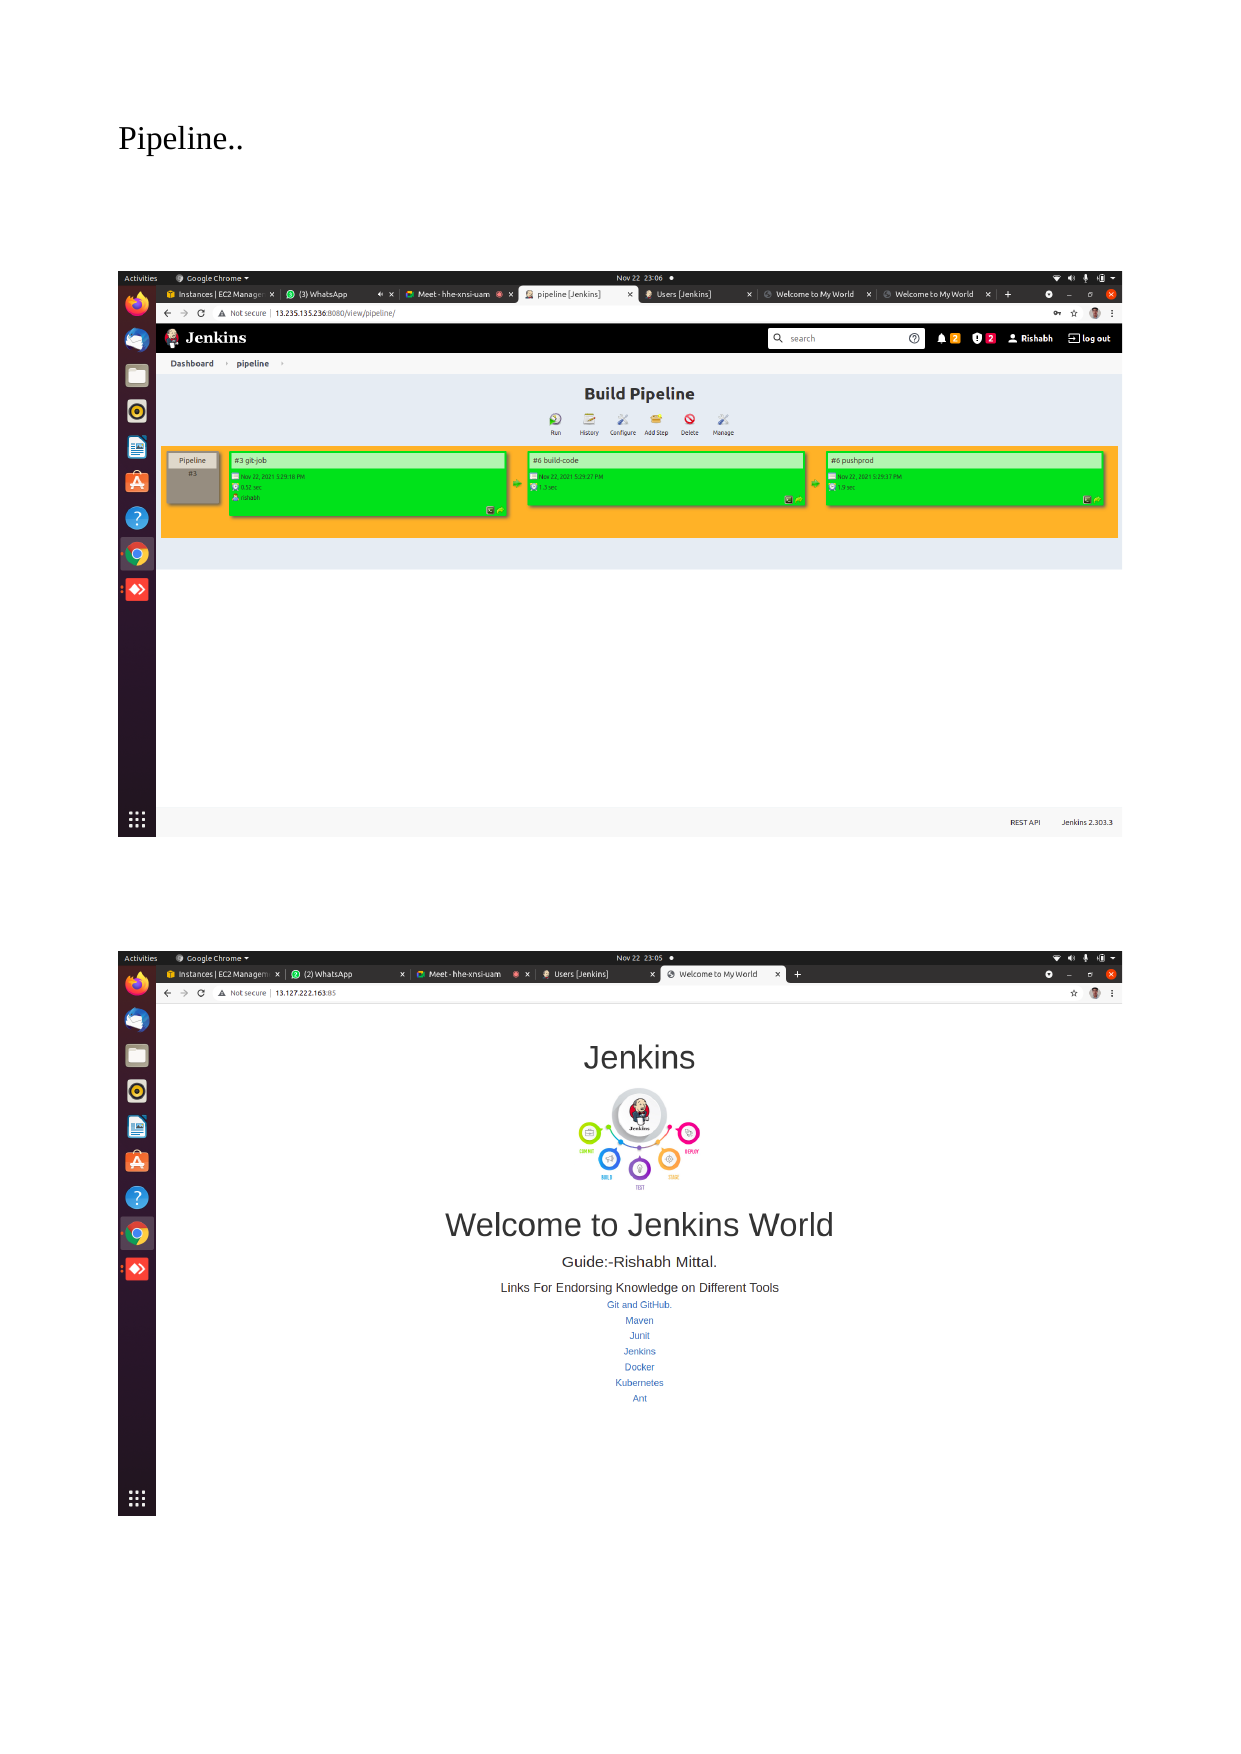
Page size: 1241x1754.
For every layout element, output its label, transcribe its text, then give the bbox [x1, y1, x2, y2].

text Pipeline.. [118, 118, 1122, 156]
picture [118, 951, 1123, 1516]
picture [118, 271, 1123, 837]
